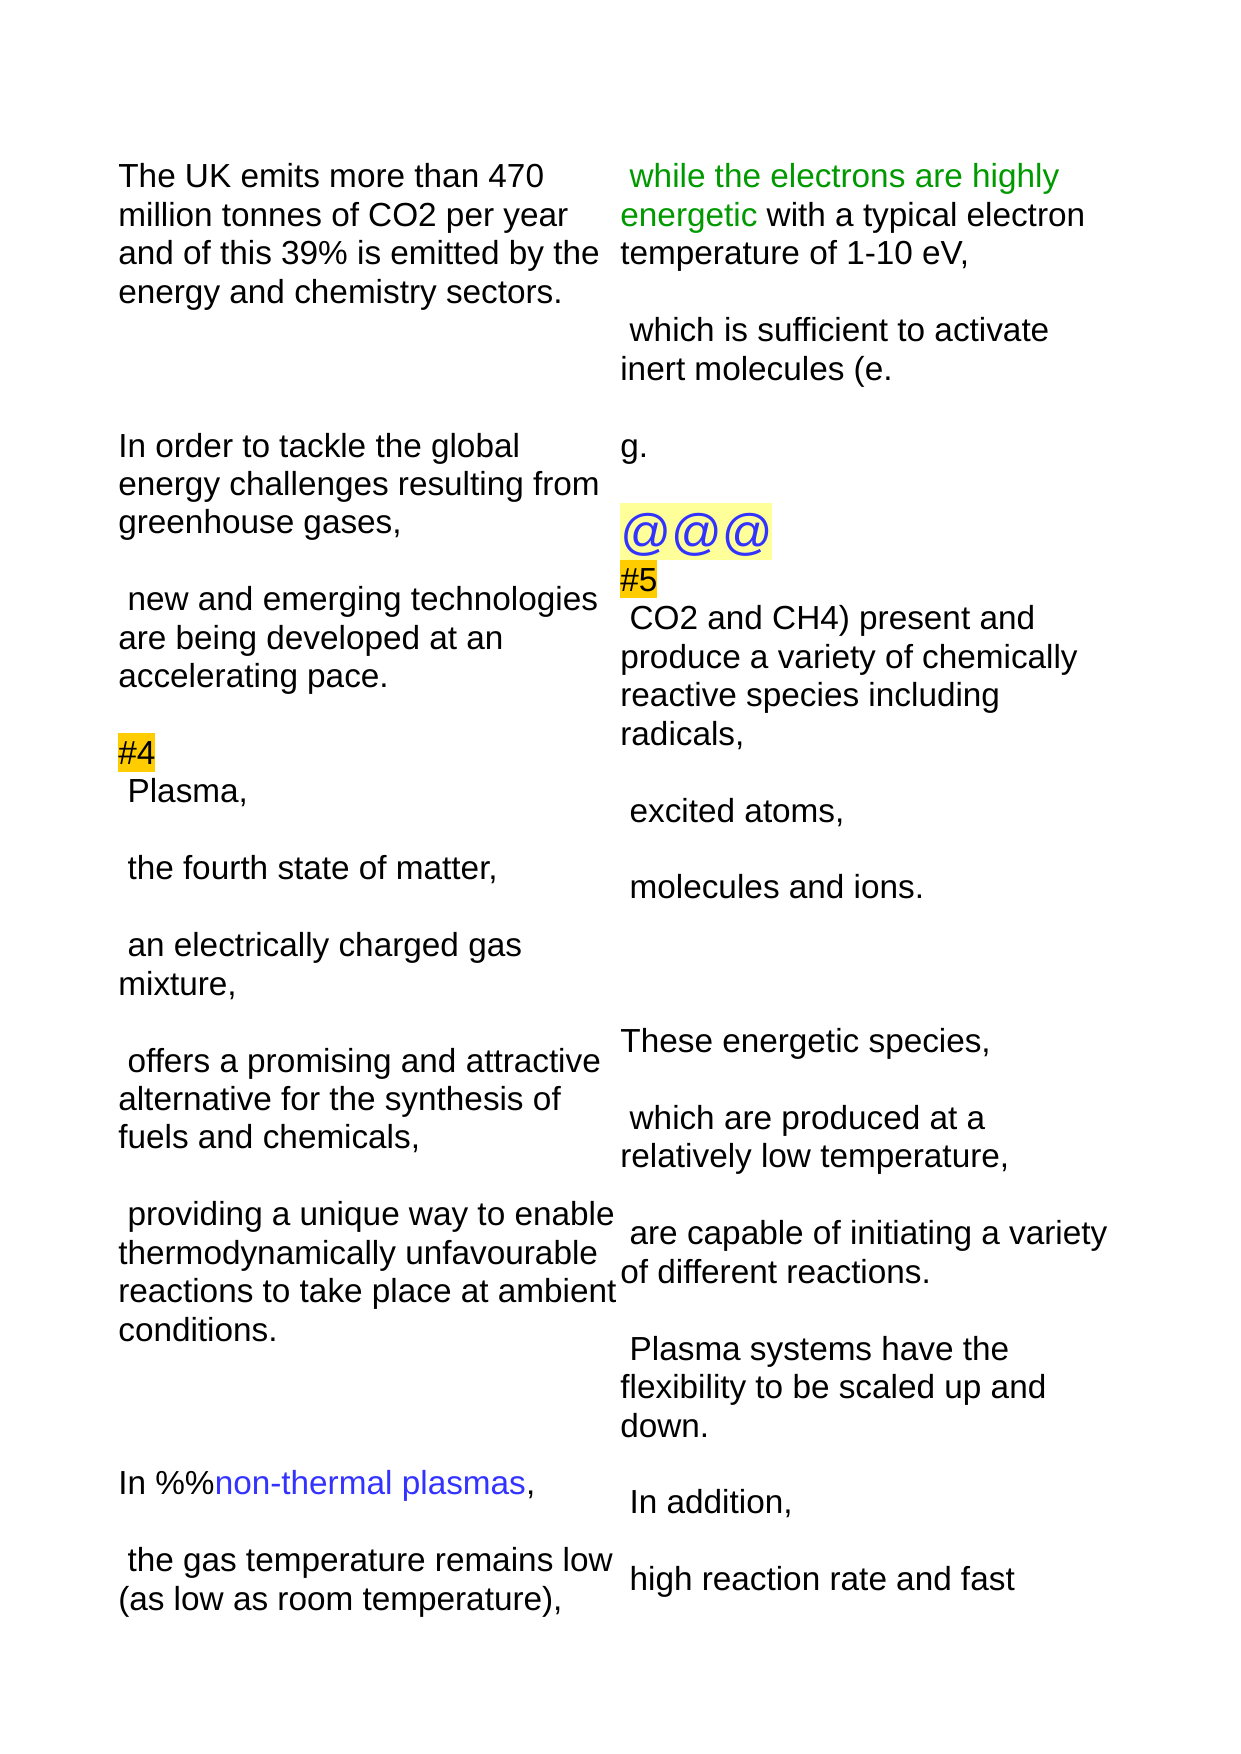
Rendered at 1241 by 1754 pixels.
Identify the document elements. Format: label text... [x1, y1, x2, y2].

text new and emerging technologies are being developed at an accelerating pace. [118, 579, 620, 695]
text g. [620, 426, 1122, 464]
text the gas temperature remains low (as low as room temperature), [118, 1540, 620, 1617]
text In addition, [620, 1482, 1122, 1521]
text are capable of initiating a variety of different reactions. [620, 1213, 1122, 1290]
text excited atoms, [620, 791, 1122, 829]
text an electrically charged gas mixture, [118, 925, 620, 1002]
text Plasma, [118, 772, 620, 810]
text Plasma systems have the flexibility to be scaled up and down. [620, 1329, 1122, 1444]
text while the electrons are highly energetic with a typical electron temperature of 1-10 eV, [620, 157, 1122, 272]
text offers a promising and attractive alternative for the synthesis of fuels and chemicals, [118, 1041, 620, 1156]
text which are produced at a relatively low temperature, [620, 1098, 1122, 1175]
text @@@ [620, 502, 1122, 560]
text In %%non-thermal plasmas, [118, 1463, 620, 1502]
text #4 [118, 733, 620, 772]
text high reaction rate and fast [620, 1559, 1122, 1598]
text CO2 and CH4) present and produce a variety of chemically reactive species including radicals, [620, 598, 1122, 752]
text molecules and ions. [620, 867, 1122, 906]
text providing a unique way to enable thermodynamically unfavourable reactions to take place at ambient conditions. [118, 1194, 620, 1348]
text The UK emits more than 470 million tonnes of CO2 per year and of this 39% is emitted by the energy and chemistry sectors. [118, 157, 620, 310]
text #5 [620, 560, 1122, 598]
text which is sufficient to activate inert molecules (e. [620, 310, 1122, 387]
text In order to tackle the global energy challenges resulting from greenhouse gases, [118, 426, 620, 541]
text the fourth state of matter, [118, 848, 620, 887]
text These energetic species, [620, 1021, 1122, 1060]
